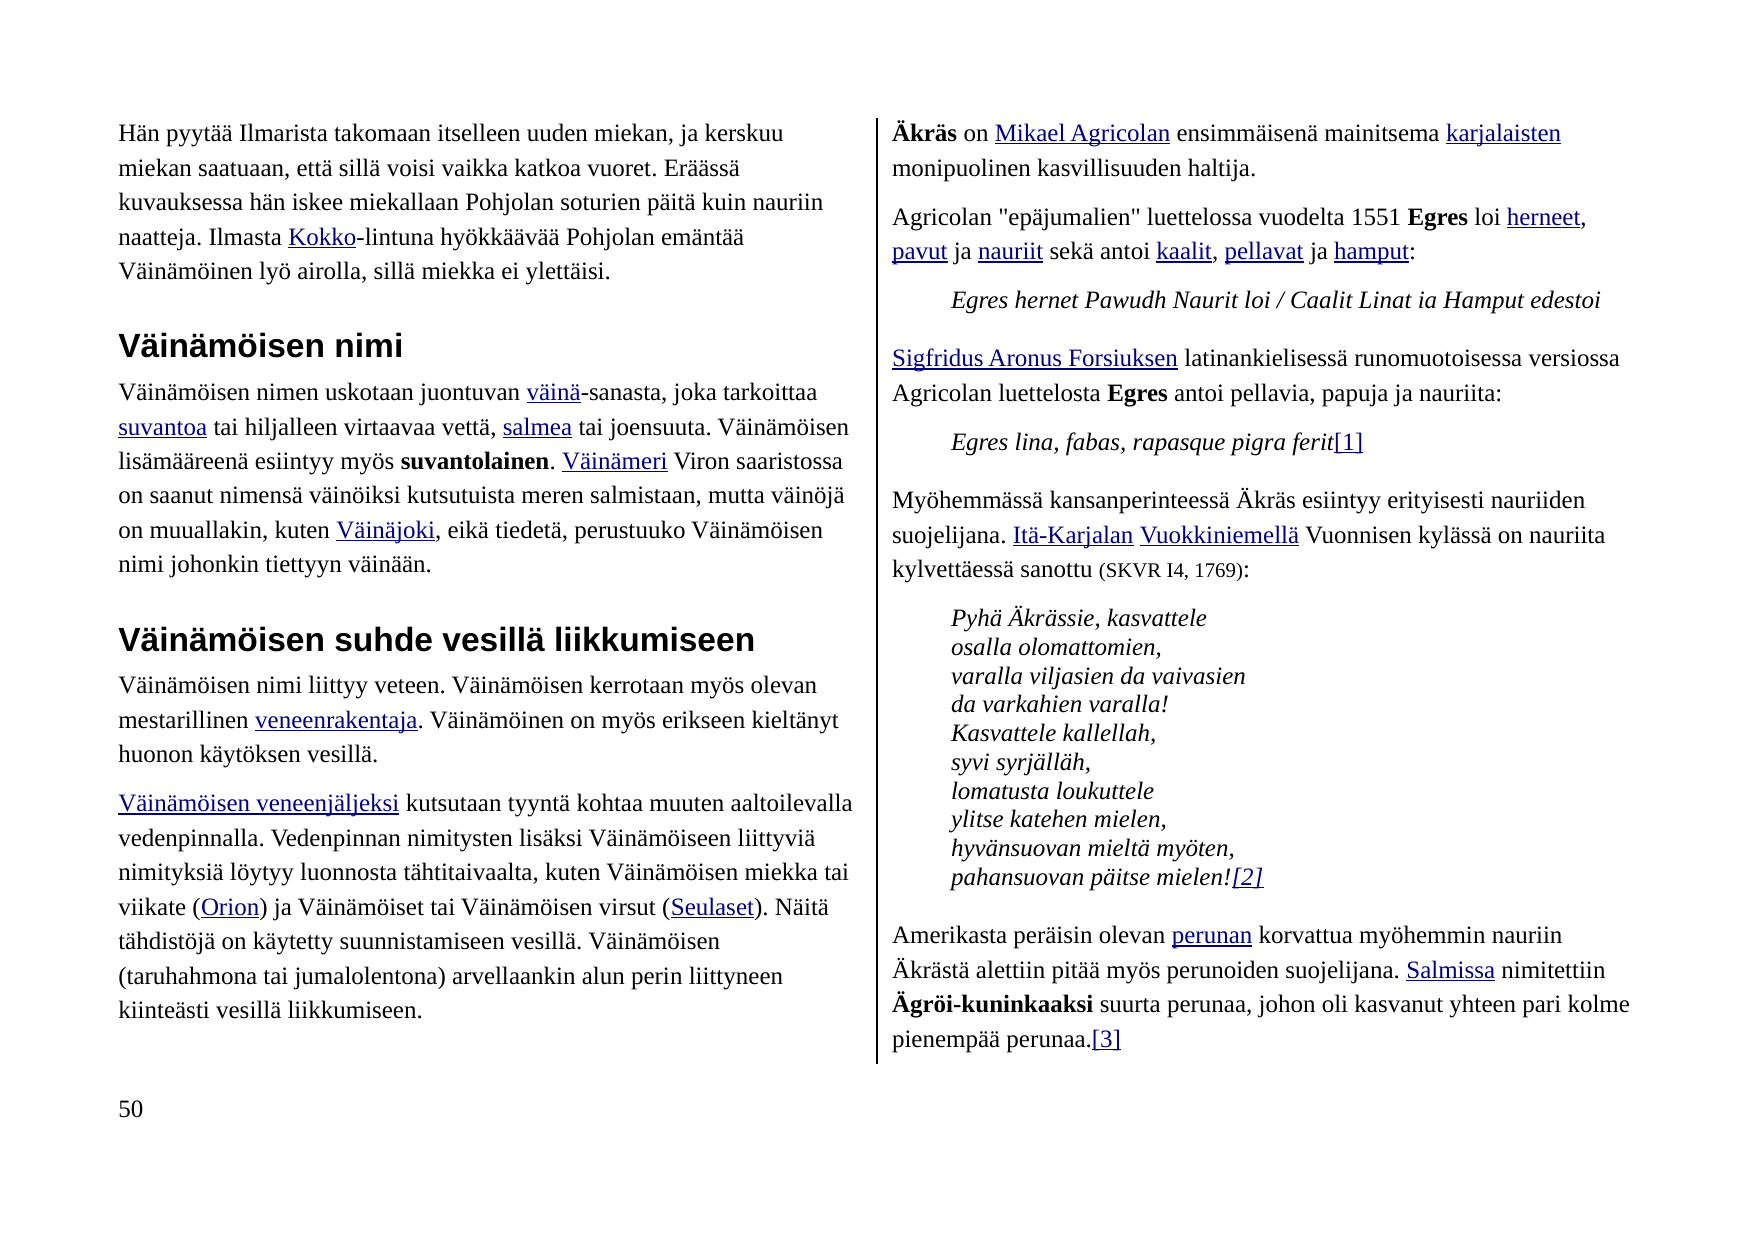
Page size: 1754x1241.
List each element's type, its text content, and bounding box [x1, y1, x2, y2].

list syvi syrjälläh, [951, 747, 1635, 776]
text Agricolan "epäjumalien" luettelossa vuodelta 1551 Egres loi herneet, pavut ja nauriit sekä antoi kaalit, pellavat ja hamput: [892, 202, 1635, 265]
list lomatusta loukuttele [951, 776, 1635, 804]
subtitle Väinämöisen suhde vesillä liikkumiseen [118, 619, 862, 658]
text Väinämöisen nimen uskotaan juontuvan väinä-sanasta, joka tarkoittaa suvantoa tai hiljalleen virtaavaa vettä, salmea tai joensuuta. Väinämöisen lisämääreenä esiintyy myös suvantolainen. Väinämeri Viron saaristossa on saanut nimensä väinöiksi kutsutuista meren salmistaan, mutta väinöjä on muuallakin, kuten Väinäjoki, eikä tiedetä, perustuuko Väinämöisen nimi johonkin tiettyyn väinään. [118, 377, 862, 578]
list Egres hernet Pawudh Naurit loi / Caalit Linat ia Hamput edestoi [951, 285, 1635, 314]
text Hän pyytää Ilmarista takomaan itselleen uuden miekan, ja kerskuu miekan saatuaan, että sillä voisi vaikka katkoa vuoret. Eräässä kuvauksessa hän iskee miekallaan Pohjolan soturien päitä kuin nauriin naatteja. Ilmasta Kokko-lintuna hyökkäävää Pohjolan emäntää Väinämöinen lyö airolla, sillä miekka ei ylettäisi. [118, 118, 862, 285]
text Väinämöisen veneenjäljeksi kutsutaan tyyntä kohtaa muuten aaltoilevalla vedenpinnalla. Vedenpinnan nimitysten lisäksi Väinämöiseen liittyviä nimityksiä löytyy luonnosta tähtitaivaalta, kuten Väinämöisen miekka tai viikate (Orion) ja Väinämöiset tai Väinämöisen virsut (Seulaset). Näitä tähdistöjä on käytetty suunnistamiseen vesillä. Väinämöisen (taruhahmona tai jumalolentona) arvellaankin alun perin liittyneen kiinteästi vesillä liikkumiseen. [118, 788, 862, 1024]
text Äkräs on Mikael Agricolan ensimmäisenä mainitsema karjalaisten monipuolinen kasvillisuuden haltija. [892, 118, 1635, 181]
text Amerikasta peräisin olevan perunan korvattua myöhemmin nauriin Äkrästä alettiin pitää myös perunoiden suojelijana. Salmissa nimitettiin Ägröi-kuninkaaksi suurta perunaa, johon oli kasvanut yhteen pari kolme pienempää perunaa.[3] [892, 920, 1635, 1052]
list Pyhä Äkrässie, kasvattele [951, 603, 1635, 632]
list Kasvattele kallellah, [951, 718, 1635, 747]
text Väinämöisen nimi liittyy veteen. Väinämöisen kerrotaan myös olevan mestarillinen veneenrakentaja. Väinämöinen on myös erikseen kieltänyt huonon käytöksen vesillä. [118, 671, 862, 768]
list da varkahien varalla! [951, 689, 1635, 718]
list pahansuovan päitse mielen![2] [951, 862, 1635, 891]
text Sigfridus Aronus Forsiuksen latinankielisessä runomuotoisessa versiossa Agricolan luettelosta Egres antoi pellavia, papuja ja nauriita: [892, 343, 1635, 407]
list osalla olomattomien, [951, 632, 1635, 661]
list ylitse katehen mielen, [951, 804, 1635, 833]
text Myöhemmässä kansanperinteessä Äkräs esiintyy erityisesti nauriiden suojelijana. Itä-Karjalan Vuokkiniemellä Vuonnisen kylässä on nauriita kylvettäessä sanottu (SKVR I4, 1769): [892, 485, 1635, 583]
list Egres lina, fabas, rapasque pigra ferit[1] [951, 427, 1635, 456]
list hyvänsuovan mieltä myöten, [951, 833, 1635, 862]
subtitle Väinämöisen nimi [118, 326, 862, 364]
list varalla viljasien da vaivasien [951, 661, 1635, 689]
